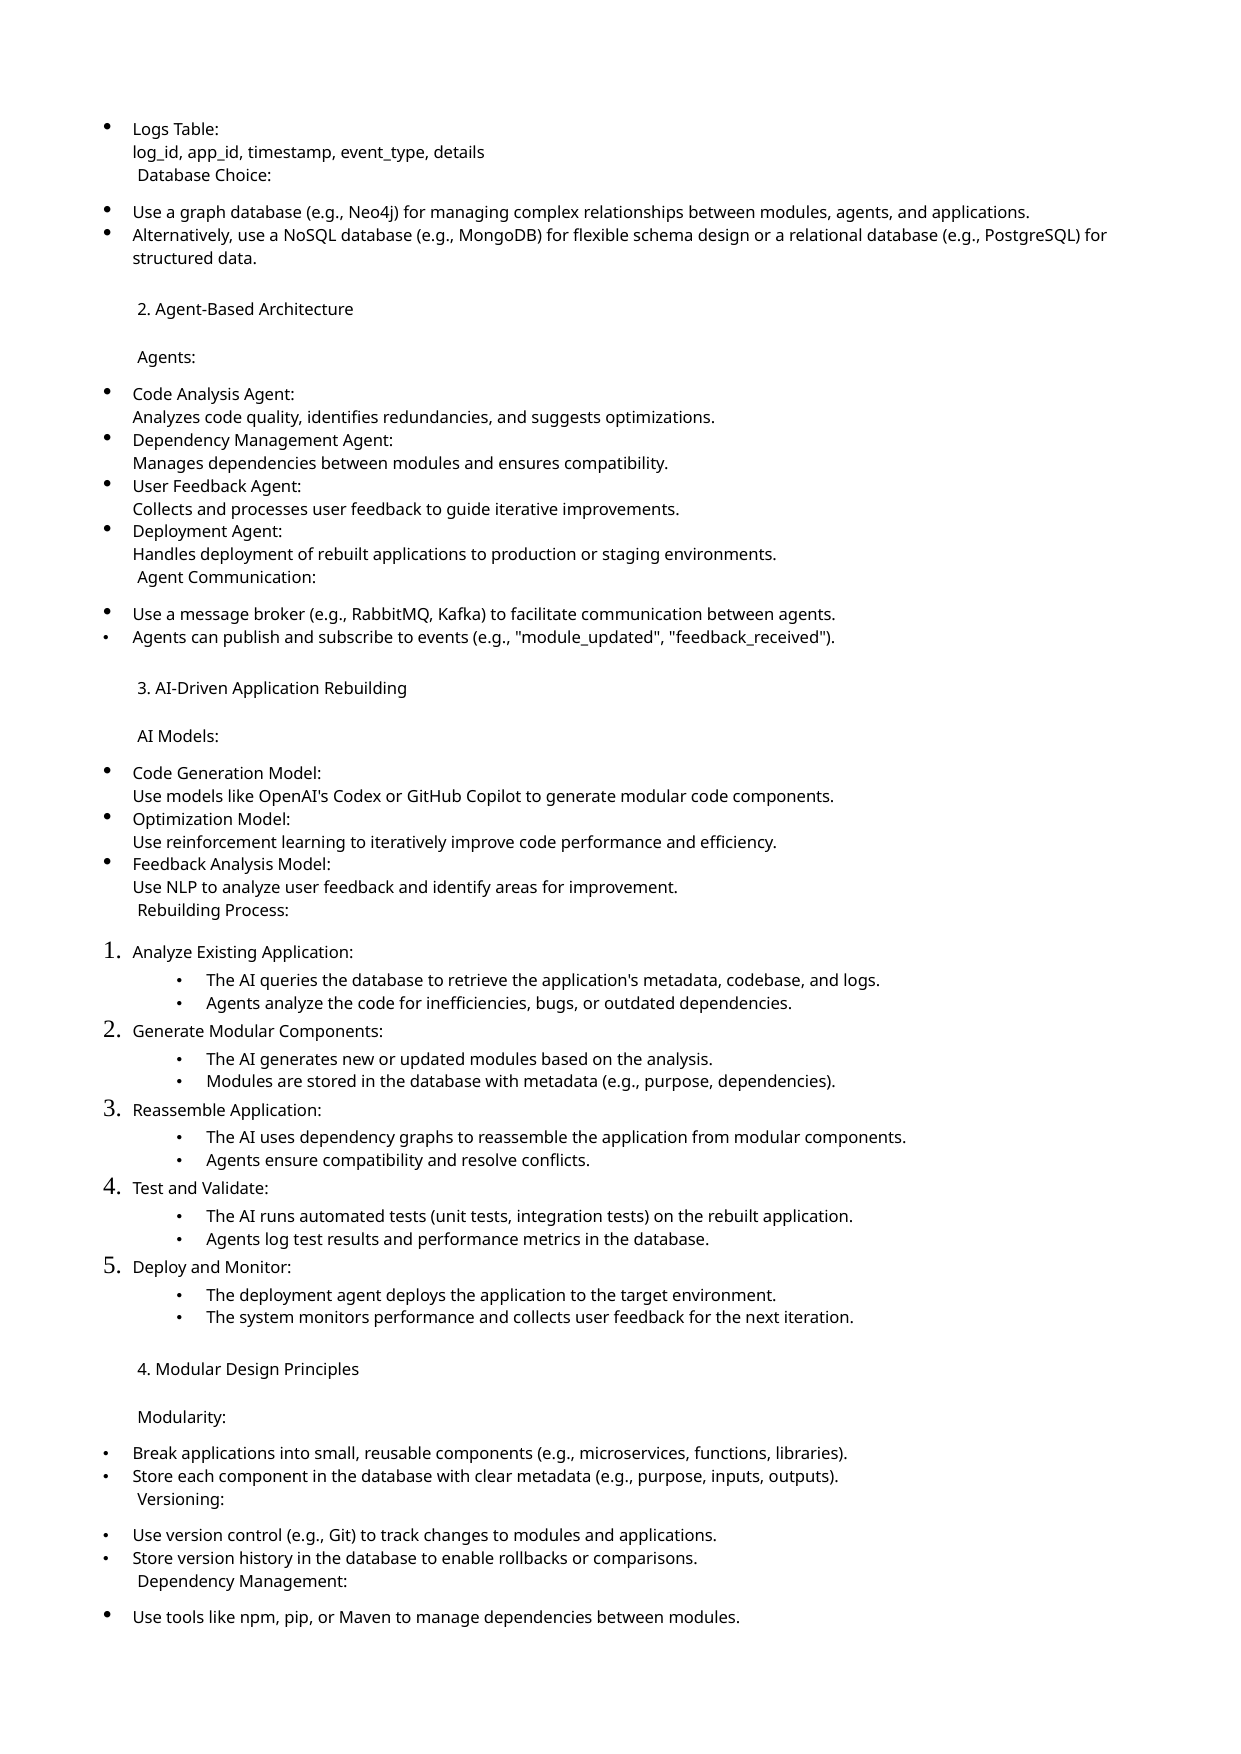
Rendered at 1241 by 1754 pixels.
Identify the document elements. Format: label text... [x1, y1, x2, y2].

list Dependency Management Agent: Manages dependencies between modules and ensures compatibility. [118, 428, 1122, 474]
subtitle Agent Communication: [137, 566, 1122, 588]
list The AI queries the database to retrieve the application's metadata, codebase, and logs. [176, 969, 1122, 992]
list The AI uses dependency graphs to reassemble the application from modular components. [176, 1126, 1122, 1149]
subtitle 2. Agent-Based Architecture [137, 298, 1122, 321]
list Generate Modular Components: [118, 1014, 1122, 1043]
list Alternatively, use a NoSQL database (e.g., MongoDB) for flexible schema design or a relational database (e.g., PostgreSQL) for structured data. [118, 224, 1122, 269]
list Code Generation Model: Use models like OpenAI's Codex or GitHub Copilot to generate modular code components. [118, 762, 1122, 807]
subtitle AI Models: [137, 725, 1122, 747]
list Agents log test results and performance metrics in the database. [176, 1227, 1122, 1250]
list User Feedback Agent: Collects and processes user feedback to guide iterative improvements. [118, 474, 1122, 520]
subtitle Modularity: [137, 1405, 1122, 1428]
list Use version control (e.g., Git) to track changes to modules and applications. [118, 1524, 1122, 1547]
subtitle Dependency Management: [137, 1569, 1122, 1592]
subtitle Versioning: [137, 1487, 1122, 1510]
list Deployment Agent: Handles deployment of rebuilt applications to production or staging environments. [118, 520, 1122, 566]
list Store each component in the database with clear metadata (e.g., purpose, inputs, outputs). [118, 1465, 1122, 1487]
subtitle Database Choice: [137, 164, 1122, 186]
subtitle Rebuilding Process: [137, 899, 1122, 921]
list Optimization Model: Use reinforcement learning to iteratively improve code performance and efficiency. [118, 807, 1122, 853]
subtitle 4. Modular Design Principles [137, 1357, 1122, 1380]
list Use tools like npm, pip, or Maven to manage dependencies between modules. [118, 1606, 1122, 1629]
list Agents ensure compatibility and resolve conflicts. [176, 1149, 1122, 1171]
list Modules are stored in the database with metadata (e.g., purpose, dependencies). [176, 1070, 1122, 1093]
list Agents analyze the code for inefficiencies, bugs, or outdated dependencies. [176, 992, 1122, 1014]
list The AI runs automated tests (unit tests, integration tests) on the rebuilt application. [176, 1205, 1122, 1227]
list Store version history in the database to enable rollbacks or comparisons. [118, 1547, 1122, 1569]
list Use a message broker (e.g., RabbitMQ, Kafka) to facilitate communication between agents. [118, 602, 1122, 626]
list Agents can publish and subscribe to events (e.g., "module_updated", "feedback_received"). [118, 626, 1122, 648]
list Deploy and Monitor: [118, 1250, 1122, 1279]
subtitle Agents: [137, 346, 1122, 369]
list Break applications into small, reusable components (e.g., microservices, functions, libraries). [118, 1442, 1122, 1465]
subtitle 3. AI-Driven Application Rebuilding [137, 677, 1122, 699]
list The deployment agent deploys the application to the target environment. [176, 1283, 1122, 1306]
list Use a graph database (e.g., Neo4j) for managing complex relationships between modules, agents, and applications. [118, 201, 1122, 224]
list Test and Validate: [118, 1171, 1122, 1200]
list Feedback Analysis Model: Use NLP to analyze user feedback and identify areas for improvement. [118, 853, 1122, 899]
list Code Analysis Agent: Analyzes code quality, identifies redundancies, and suggests optimizations. [118, 383, 1122, 428]
list The AI generates new or updated modules based on the analysis. [176, 1048, 1122, 1070]
list Logs Table: log_id, app_id, timestamp, event_type, details [118, 118, 1122, 164]
list The system monitors performance and collects user feedback for the next iteration. [176, 1306, 1122, 1329]
list Reassemble Application: [118, 1093, 1122, 1122]
list Analyze Existing Application: [118, 936, 1122, 964]
